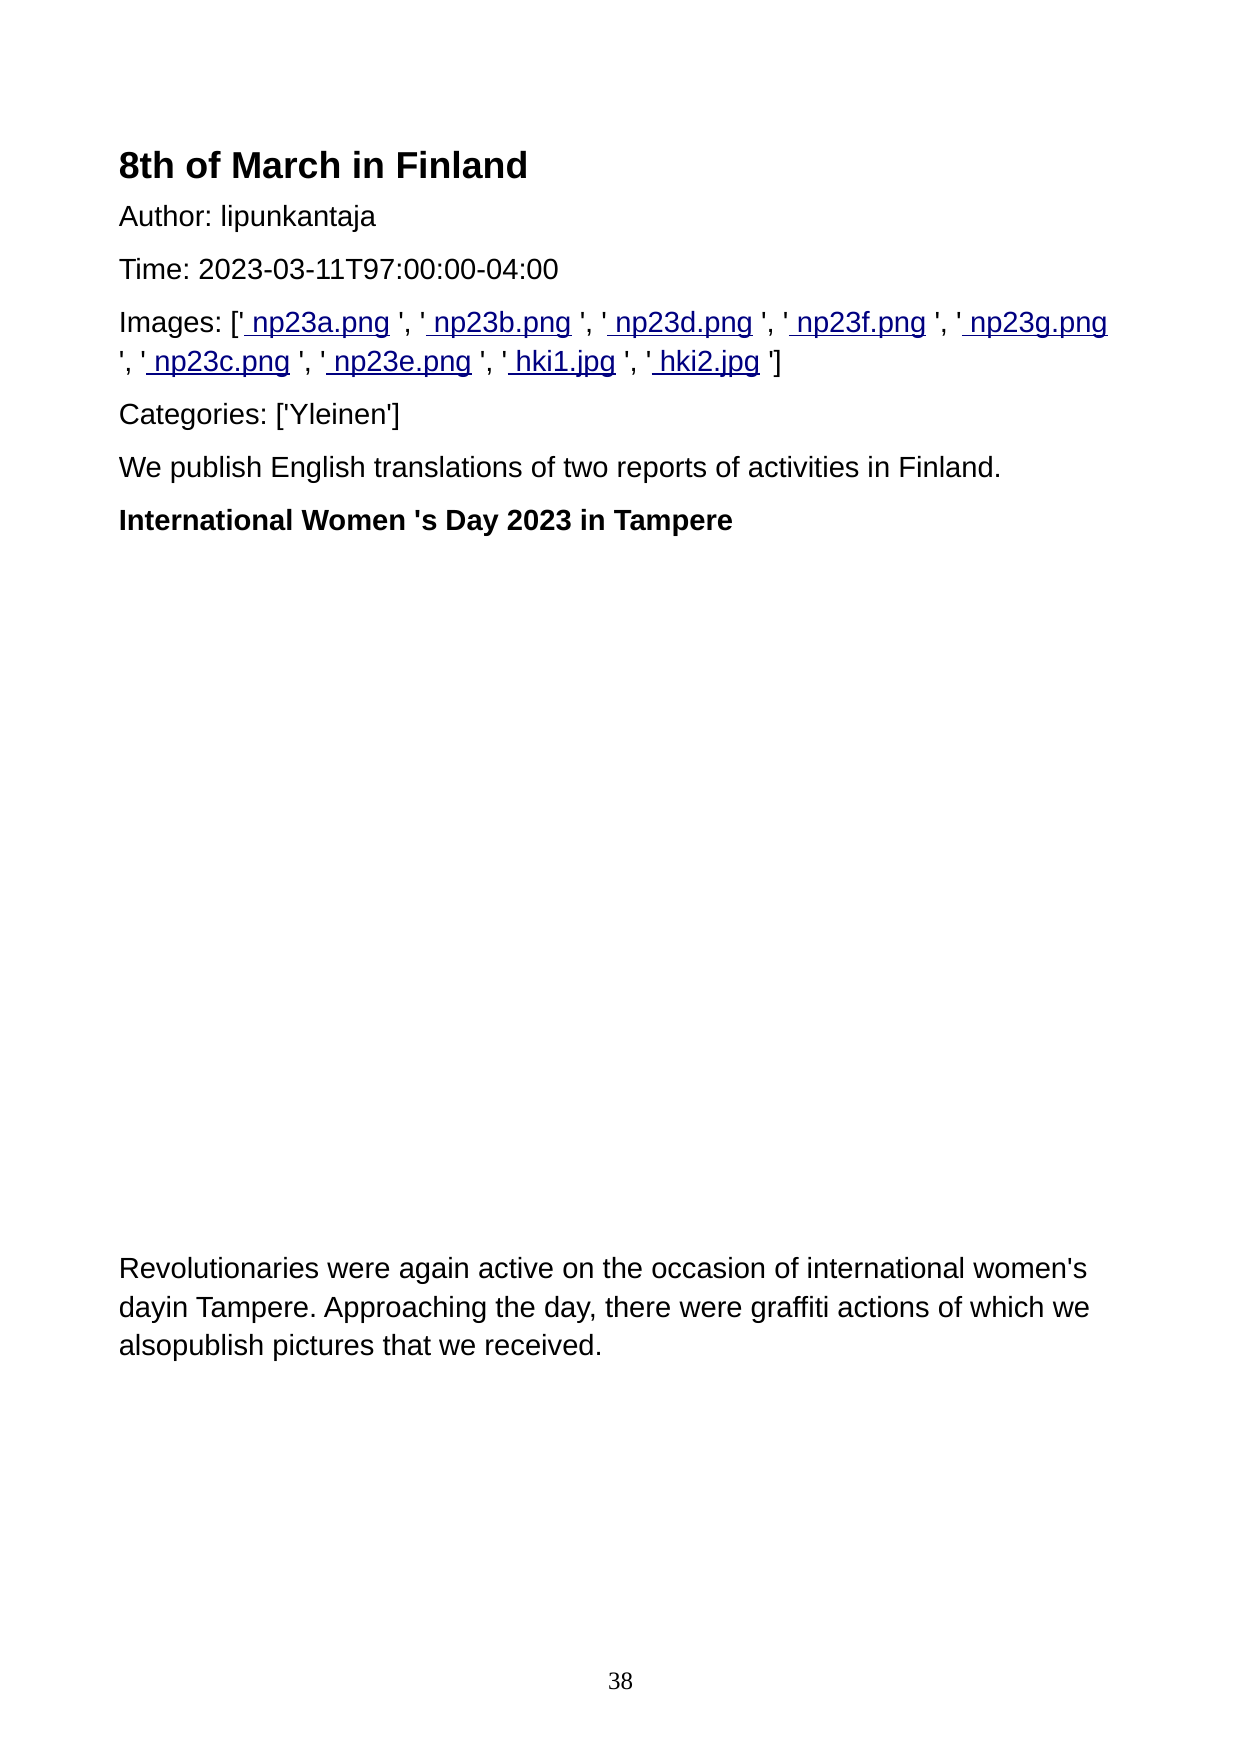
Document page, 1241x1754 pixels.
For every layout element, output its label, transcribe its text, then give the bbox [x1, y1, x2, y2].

text Images: [' np23a.png ', ' np23b.png ', ' np23d.png ', ' np23f.png ', ' np23g.png ', ' np23c.png ', ' np23e.png ', ' hki1.jpg ', ' hki2.jpg '] [118, 305, 1122, 377]
text Categories: ['Yleinen'] [118, 397, 1122, 431]
subtitle 8th of March in Finland [118, 143, 1122, 187]
text Revolutionaries were again active on the occasion of international women's dayin Tampere. Approaching the day, there were graffiti actions of which we alsopublish pictures that we received. [118, 1251, 1122, 1362]
text Time: 2023-03-11T97:00:00-04:00 [118, 252, 1122, 286]
text International Women 's Day 2023 in Tampere [118, 503, 1122, 537]
text We publish English translations of two reports of activities in Finland. [118, 450, 1122, 484]
text Author: lipunkantaja [118, 199, 1122, 233]
